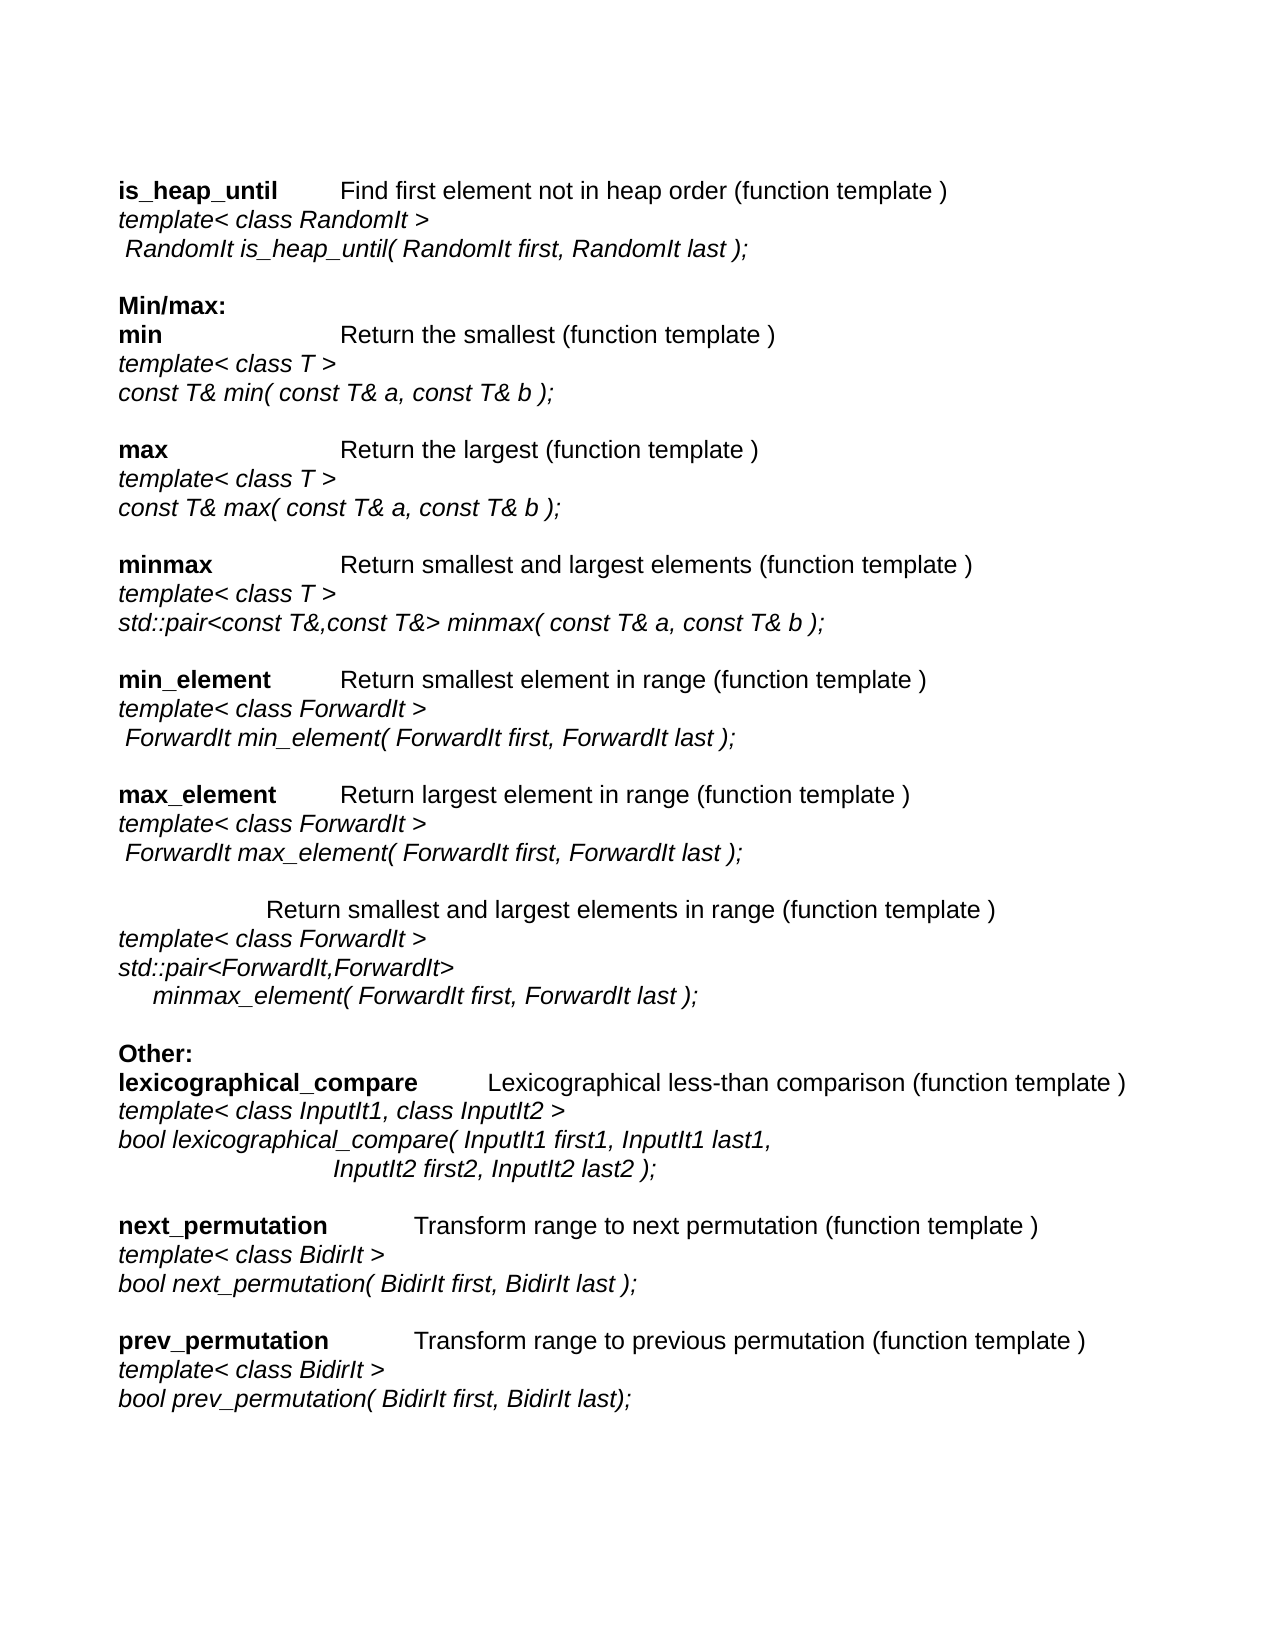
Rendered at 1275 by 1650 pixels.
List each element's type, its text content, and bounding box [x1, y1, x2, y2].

text template< class T > [118, 349, 1157, 378]
text template< class BidirIt > [118, 1240, 1157, 1269]
text template< class ForwardIt > [118, 809, 1157, 838]
text template< class T > [118, 464, 1157, 493]
text is_heap_until Find first element not in heap order (function template ) [118, 176, 1157, 205]
text ForwardIt min_element( ForwardIt first, ForwardIt last ); [118, 723, 1157, 751]
text template< class RandomIt > [118, 205, 1157, 234]
text min_element Return smallest element in range (function template ) [118, 665, 1157, 694]
text next_permutation Transform range to next permutation (function template ) [118, 1211, 1157, 1240]
text template< class BidirIt > [118, 1355, 1157, 1384]
text std::pair<const T&,const T&> minmax( const T& a, const T& b ); [118, 608, 1157, 636]
text bool next_permutation( BidirIt first, BidirIt last ); [118, 1269, 1157, 1298]
text const T& max( const T& a, const T& b ); [118, 493, 1157, 521]
text Return smallest and largest elements in range (function template ) [118, 895, 1157, 924]
text Other: [118, 1039, 1157, 1068]
text max Return the largest (function template ) [118, 435, 1157, 464]
text minmax Return smallest and largest elements (function template ) [118, 550, 1157, 579]
text RandomIt is_heap_until( RandomIt first, RandomIt last ); [118, 234, 1157, 263]
text max_element Return largest element in range (function template ) [118, 780, 1157, 809]
text minmax_element( ForwardIt first, ForwardIt last ); [118, 981, 1157, 1010]
text template< class ForwardIt > [118, 694, 1157, 723]
text template< class InputIt1, class InputIt2 > [118, 1096, 1157, 1125]
text prev_permutation Transform range to previous permutation (function template ) [118, 1326, 1157, 1355]
text min Return the smallest (function template ) [118, 320, 1157, 349]
text ForwardIt max_element( ForwardIt first, ForwardIt last ); [118, 838, 1157, 866]
text bool prev_permutation( BidirIt first, BidirIt last); [118, 1384, 1157, 1413]
text template< class T > [118, 579, 1157, 608]
text Min/max: [118, 291, 1157, 320]
text std::pair<ForwardIt,ForwardIt> [118, 953, 1157, 981]
text const T& min( const T& a, const T& b ); [118, 378, 1157, 406]
text lexicographical_compare Lexicographical less-than comparison (function template ) [118, 1068, 1157, 1096]
text InputIt2 first2, InputIt2 last2 ); [118, 1154, 1157, 1183]
text bool lexicographical_compare( InputIt1 first1, InputIt1 last1, [118, 1125, 1157, 1154]
text template< class ForwardIt > [118, 924, 1157, 953]
